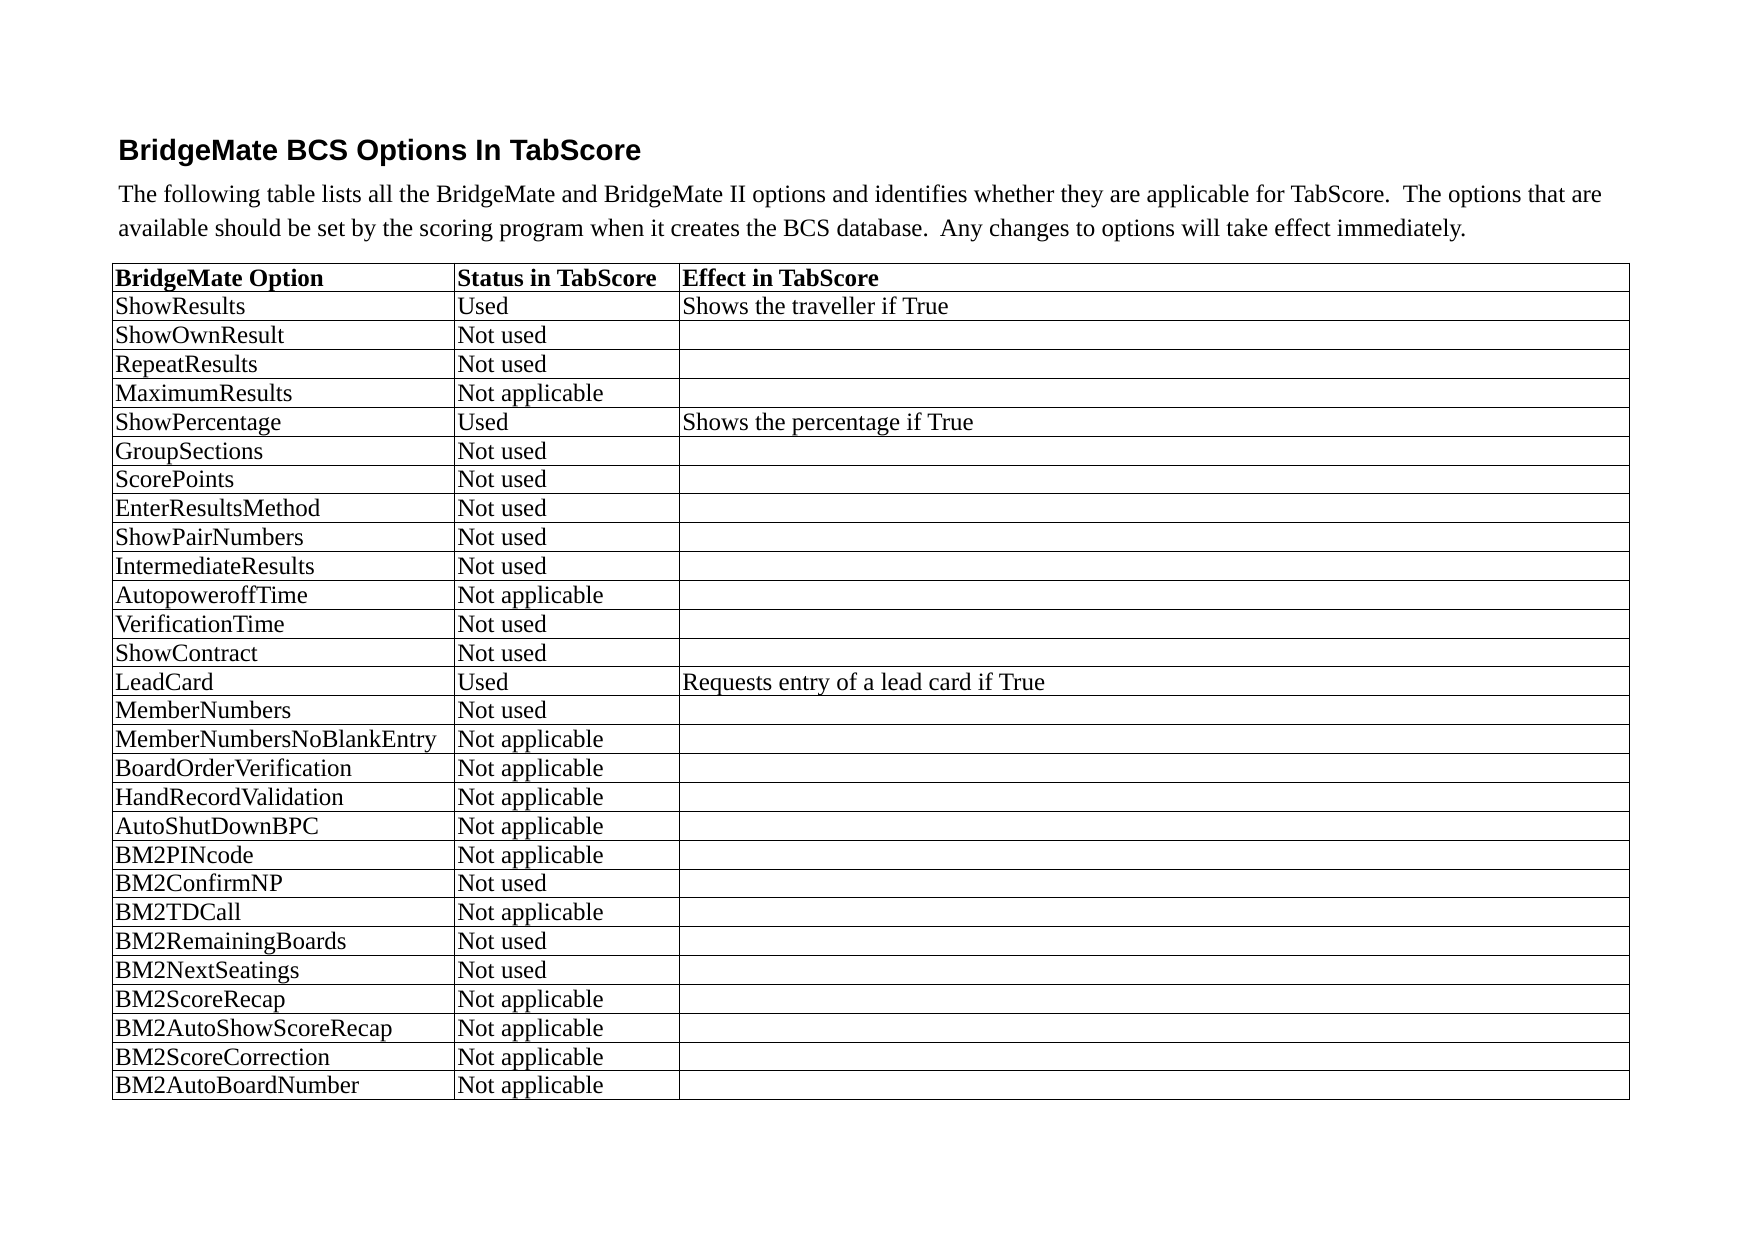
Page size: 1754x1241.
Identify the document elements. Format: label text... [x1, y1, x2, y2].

table_cell [680, 639, 1629, 666]
table_cell MaximumResults [113, 379, 454, 407]
table_cell Not applicable [455, 754, 679, 782]
table_cell Not applicable [455, 379, 679, 407]
table_cell Not applicable [455, 985, 679, 1013]
table_cell Used [455, 292, 679, 320]
table_cell [680, 494, 1629, 522]
table_cell [680, 523, 1629, 551]
table_cell ShowOwnResult [113, 321, 454, 349]
table_cell [680, 985, 1629, 1013]
table_cell Not applicable [455, 1014, 679, 1042]
table_cell Not applicable [455, 1071, 679, 1099]
table_cell BM2NextSeatings [113, 956, 454, 984]
table_cell BM2AutoShowScoreRecap [113, 1014, 454, 1042]
table_cell Not used [455, 639, 679, 666]
table_cell Not used [455, 956, 679, 984]
table_cell IntermediateResults [113, 552, 454, 580]
table_cell BM2ScoreRecap [113, 985, 454, 1013]
table_cell [680, 1014, 1629, 1042]
subtitle BridgeMate BCS Options In TabScore [118, 133, 1636, 166]
table_cell Not used [455, 350, 679, 378]
table_cell Not applicable [455, 898, 679, 926]
table_cell ScorePoints [113, 466, 454, 493]
table_cell Not applicable [455, 581, 679, 609]
table_cell Used [455, 667, 679, 695]
table_cell [680, 841, 1629, 868]
table_cell [680, 321, 1629, 349]
table_cell MemberNumbersNoBlankEntry [113, 725, 454, 753]
table_cell AutoShutDownBPC [113, 812, 454, 839]
table_cell [680, 783, 1629, 811]
table_cell BM2PINcode [113, 841, 454, 868]
table_cell GroupSections [113, 437, 454, 464]
table_cell [680, 466, 1629, 493]
table_cell Not used [455, 552, 679, 580]
table_cell [680, 956, 1629, 984]
table_cell Shows the traveller if True [680, 292, 1629, 320]
table_cell LeadCard [113, 667, 454, 695]
table_cell ShowPercentage [113, 408, 454, 436]
table_cell [680, 379, 1629, 407]
table_cell BoardOrderVerification [113, 754, 454, 782]
text The following table lists all the BridgeMate and BridgeMate II options and identifies whether they are applicable for TabScore. The options that are available should be set by the scoring program when it creates the BCS database. Any changes to options will take effect immediately. [118, 179, 1636, 242]
table_cell RepeatResults [113, 350, 454, 378]
table_cell Not used [455, 870, 679, 897]
table_cell Requests entry of a lead card if True [680, 667, 1629, 695]
table_header Status in TabScore [455, 264, 679, 291]
table_cell BM2ScoreCorrection [113, 1043, 454, 1070]
table_cell [680, 812, 1629, 839]
table_cell Not applicable [455, 783, 679, 811]
table_cell Not used [455, 927, 679, 955]
table_cell Shows the percentage if True [680, 408, 1629, 436]
table_header Effect in TabScore [680, 264, 1629, 291]
table_cell HandRecordValidation [113, 783, 454, 811]
table_cell BM2TDCall [113, 898, 454, 926]
table_cell [680, 437, 1629, 464]
table_cell ShowContract [113, 639, 454, 666]
table_cell [680, 696, 1629, 724]
table_cell Not used [455, 610, 679, 638]
table_cell [680, 898, 1629, 926]
table_cell Not used [455, 696, 679, 724]
table_cell ShowPairNumbers [113, 523, 454, 551]
table_cell Used [455, 408, 679, 436]
table_cell Not used [455, 437, 679, 464]
table_cell BM2RemainingBoards [113, 927, 454, 955]
table_cell [680, 1071, 1629, 1099]
table_cell Not used [455, 523, 679, 551]
table_cell [680, 927, 1629, 955]
table_header BridgeMate Option [113, 264, 454, 291]
table_cell AutopoweroffTime [113, 581, 454, 609]
table_cell [680, 870, 1629, 897]
table_cell Not used [455, 466, 679, 493]
table_cell [680, 350, 1629, 378]
table_cell BM2ConfirmNP [113, 870, 454, 897]
table_cell [680, 552, 1629, 580]
table_cell Not used [455, 321, 679, 349]
table_cell [680, 610, 1629, 638]
table_cell Not applicable [455, 1043, 679, 1070]
table_cell [680, 581, 1629, 609]
table_cell Not applicable [455, 841, 679, 868]
table_cell ShowResults [113, 292, 454, 320]
table_cell [680, 1043, 1629, 1070]
table_cell [680, 725, 1629, 753]
table_cell Not applicable [455, 725, 679, 753]
table_cell Not used [455, 494, 679, 522]
table_cell BM2AutoBoardNumber [113, 1071, 454, 1099]
table_cell [680, 754, 1629, 782]
table_cell MemberNumbers [113, 696, 454, 724]
table_cell Not applicable [455, 812, 679, 839]
table_cell EnterResultsMethod [113, 494, 454, 522]
table_cell VerificationTime [113, 610, 454, 638]
